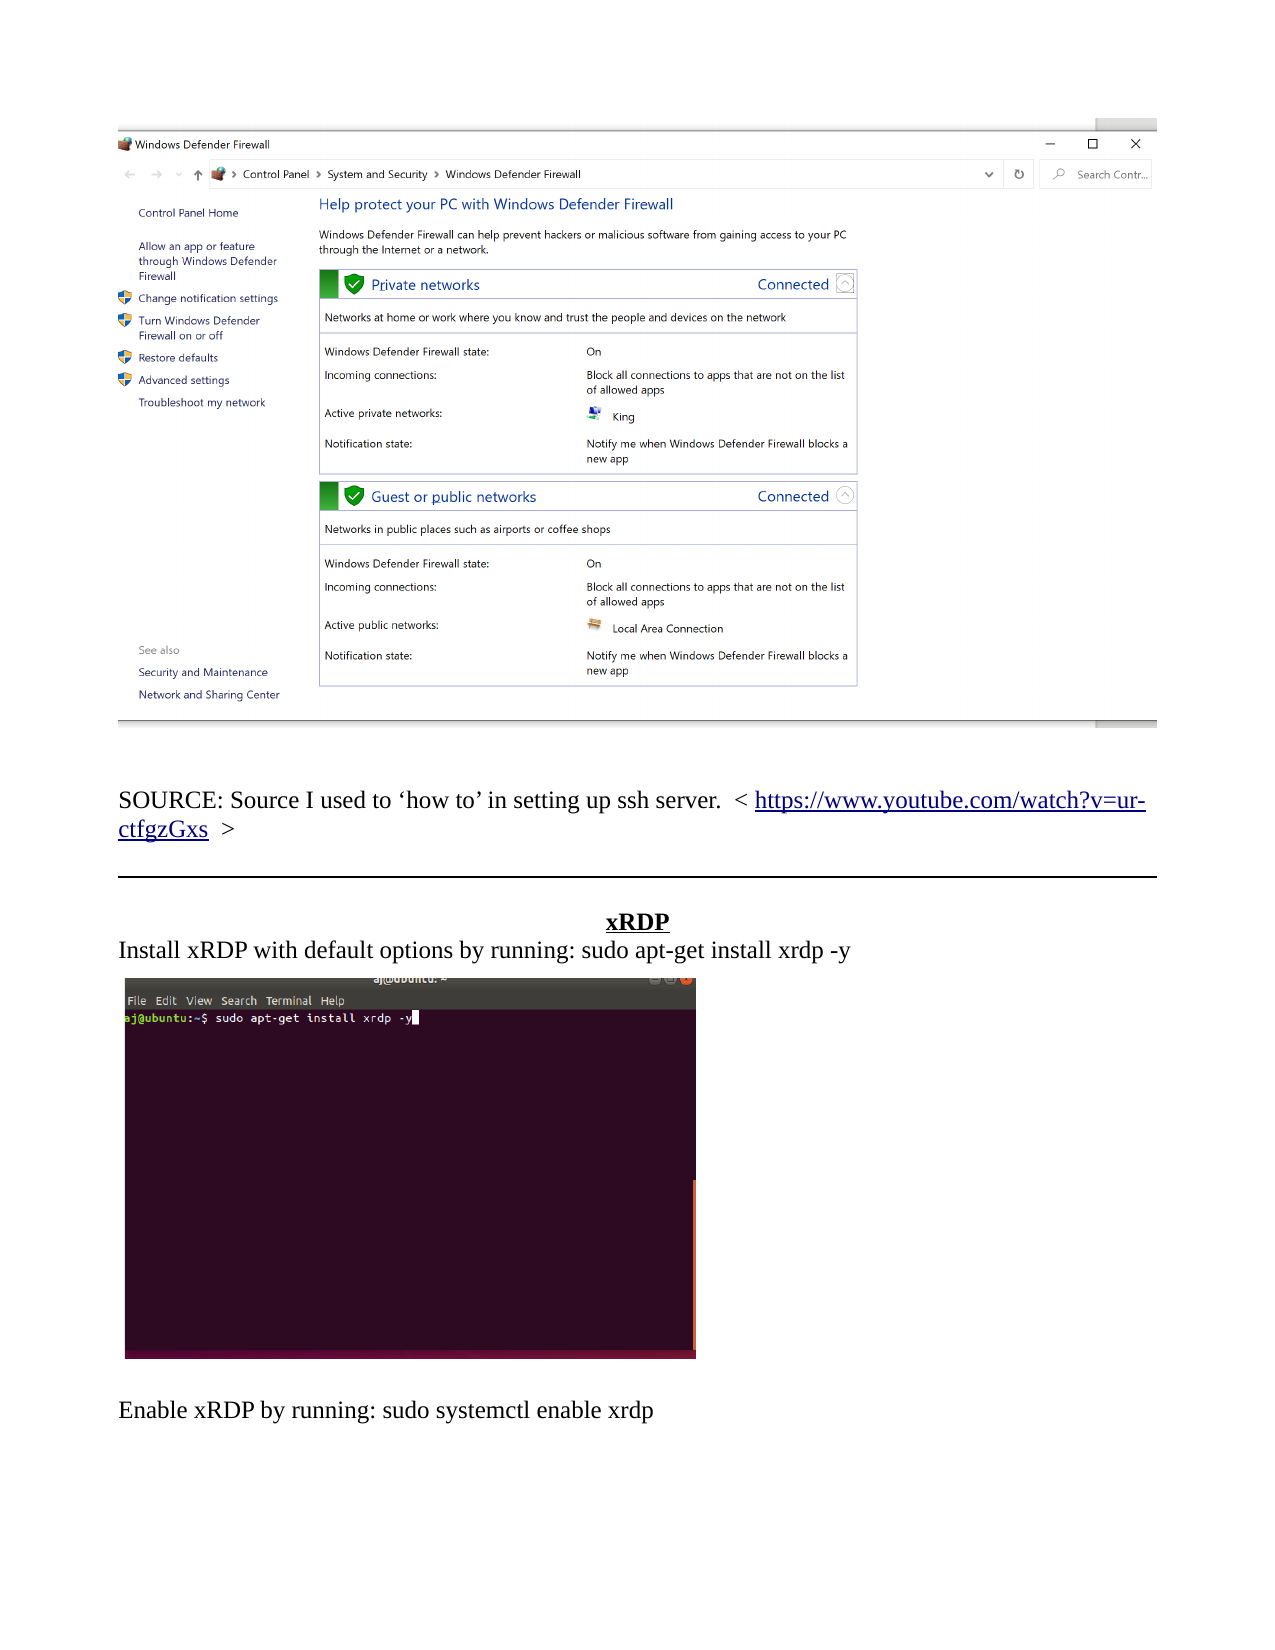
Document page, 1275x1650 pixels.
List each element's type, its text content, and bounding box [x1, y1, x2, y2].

text SOURCE: Source I used to ‘how to’ in setting up ssh server. < https://www.youtube.com/watch?v=ur-ctfgzGxs > [118, 785, 1157, 843]
picture [124, 978, 696, 1359]
text xRDP [118, 907, 1157, 936]
text Enable xRDP by running: sudo systemctl enable xrdp [118, 1396, 1157, 1424]
picture [118, 118, 1157, 728]
text Install xRDP with default options by running: sudo apt-get install xrdp -y [118, 936, 1157, 964]
